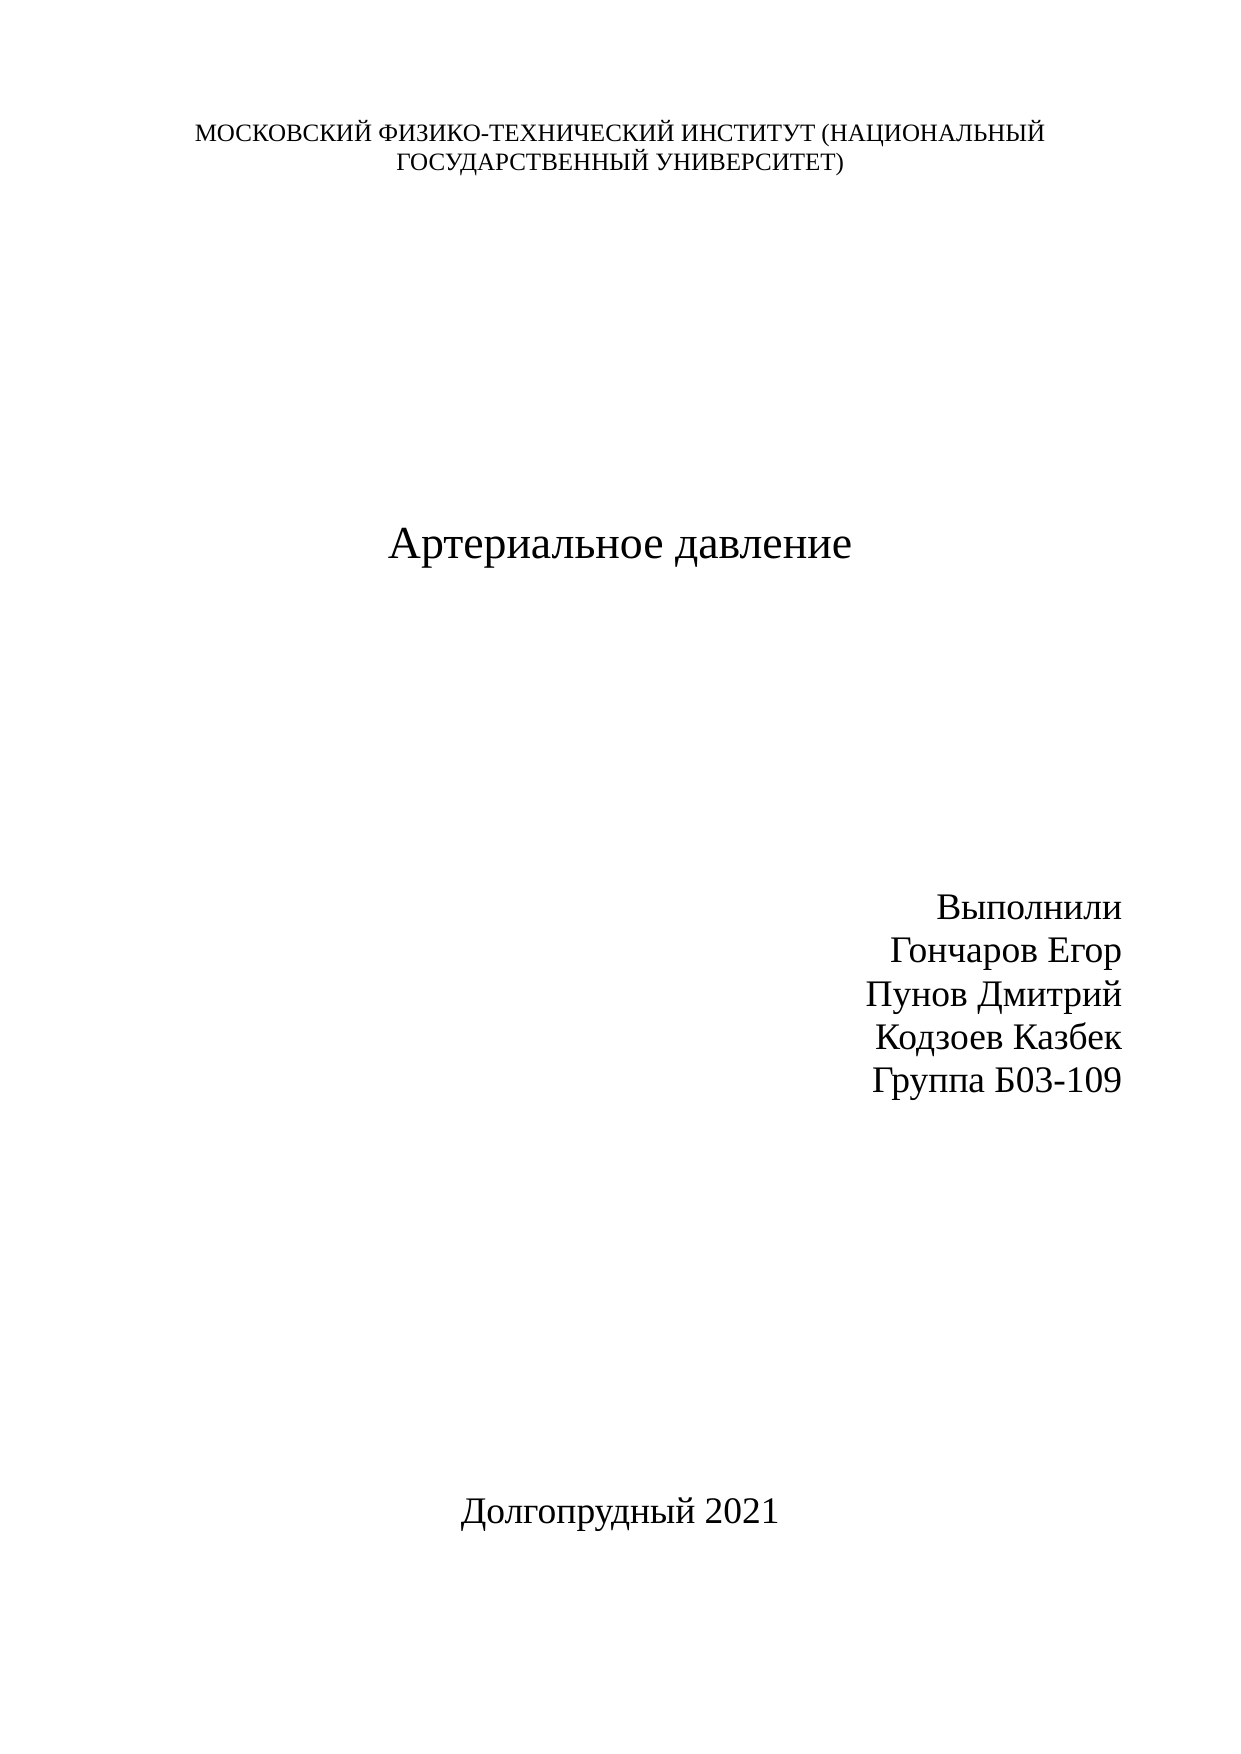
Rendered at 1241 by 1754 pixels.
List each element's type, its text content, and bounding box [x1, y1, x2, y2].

text Пунов Дмитрий [118, 971, 1122, 1014]
text МОСКОВСКИЙ ФИЗИКО-ТЕХНИЧЕСКИЙ ИНСТИТУТ (НАЦИОНАЛЬНЫЙ ГОСУДАРСТВЕННЫЙ УНИВЕРСИТЕТ) [118, 118, 1122, 176]
text Гончаров Егор [118, 928, 1122, 971]
text Артериальное давление [118, 516, 1122, 568]
text Кодзоев Казбек [118, 1014, 1122, 1057]
text Долгопрудный 2021 [118, 1488, 1122, 1532]
text Группа Б03-109 [118, 1057, 1122, 1100]
text Выполнили [118, 885, 1122, 928]
